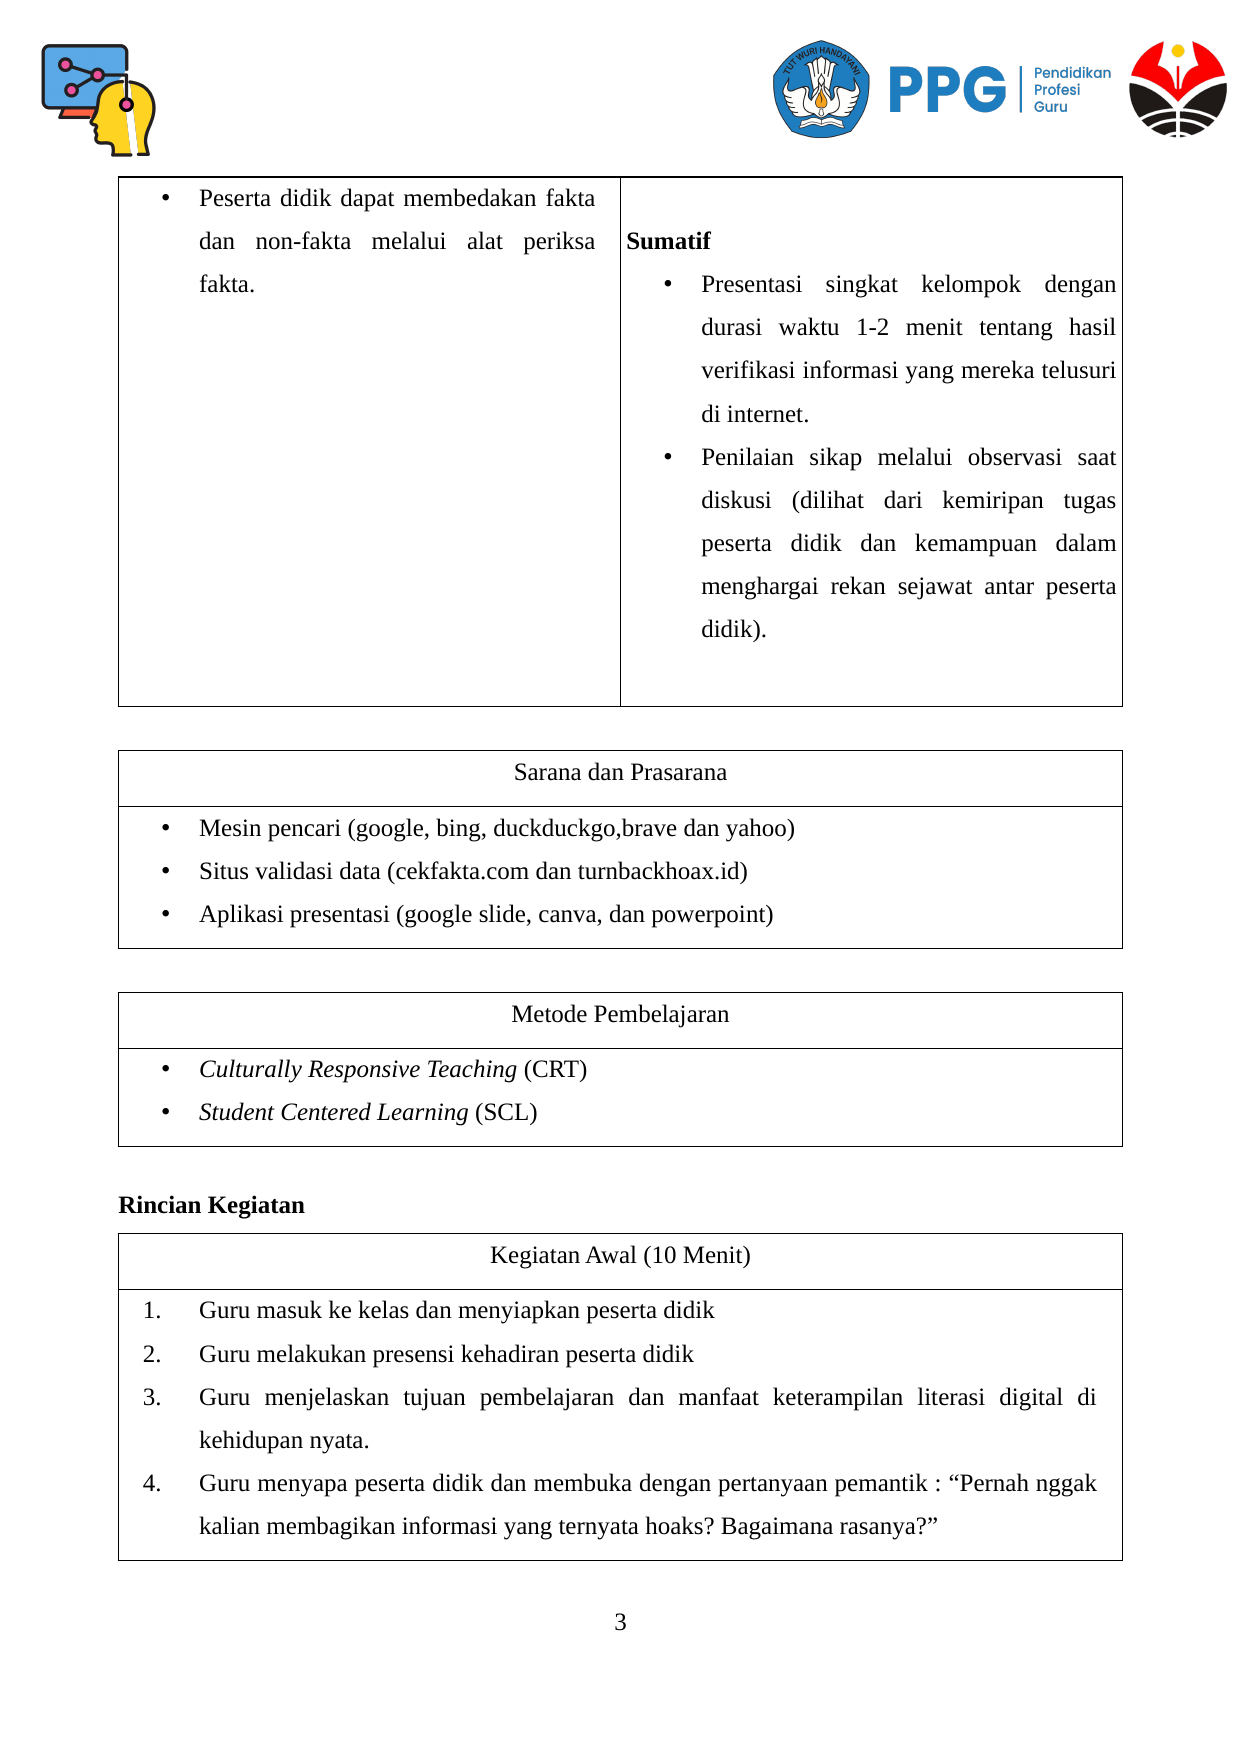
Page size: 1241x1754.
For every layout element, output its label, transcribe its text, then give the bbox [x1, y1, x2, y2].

picture [756, 20, 1241, 156]
table_cell Peserta didik mampu menggunakan mesin pencari dengan variabel kata kunci yang lebih spesifik. Peserta didik dapat mengevaluasi informasi digital dengan teknik lateral reading. Peserta didik dapat membedakan fakta dan non-fakta melalui alat periksa fakta. [119, 178, 620, 706]
text Rincian Kegiatan [118, 1190, 1122, 1219]
table_header Metode Pembelajaran [119, 993, 1122, 1047]
table_cell Formatif Mengerjakan soal melalui google form tentang konsep mesin pencari. Peserta didik diberi dua artikel serupa dan diminta menentukan mana yang valid melalui lateral reading. Sumatif Presentasi singkat kelompok dengan durasi waktu 1-2 menit tentang hasil verifikasi informasi yang mereka telusuri di internet. Penilaian sikap melalui observasi saat diskusi (dilihat dari kemiripan tugas peserta didik dan kemampuan dalam menghargai rekan sejawat antar peserta didik). [621, 178, 1122, 706]
picture [0, 9, 166, 175]
table_cell Guru masuk ke kelas dan menyiapkan peserta didik Guru melakukan presensi kehadiran peserta didik Guru menjelaskan tujuan pembelajaran dan manfaat keterampilan literasi digital di kehidupan nyata. Guru menyapa peserta didik dan membuka dengan pertanyaan pemantik : “Pernah nggak kalian membagikan informasi yang ternyata hoaks? Bagaimana rasanya?” [119, 1290, 1122, 1560]
table_cell Mesin pencari (google, bing, duckduckgo,brave dan yahoo) Situs validasi data (cekfakta.com dan turnbackhoax.id) Aplikasi presentasi (google slide, canva, dan powerpoint) [119, 807, 1122, 948]
table_cell Culturally Responsive Teaching (CRT) Student Centered Learning (SCL) [119, 1049, 1122, 1146]
table_header Kegiatan Awal (10 Menit) [119, 1234, 1122, 1289]
table_header Sarana dan Prasarana [119, 751, 1122, 806]
